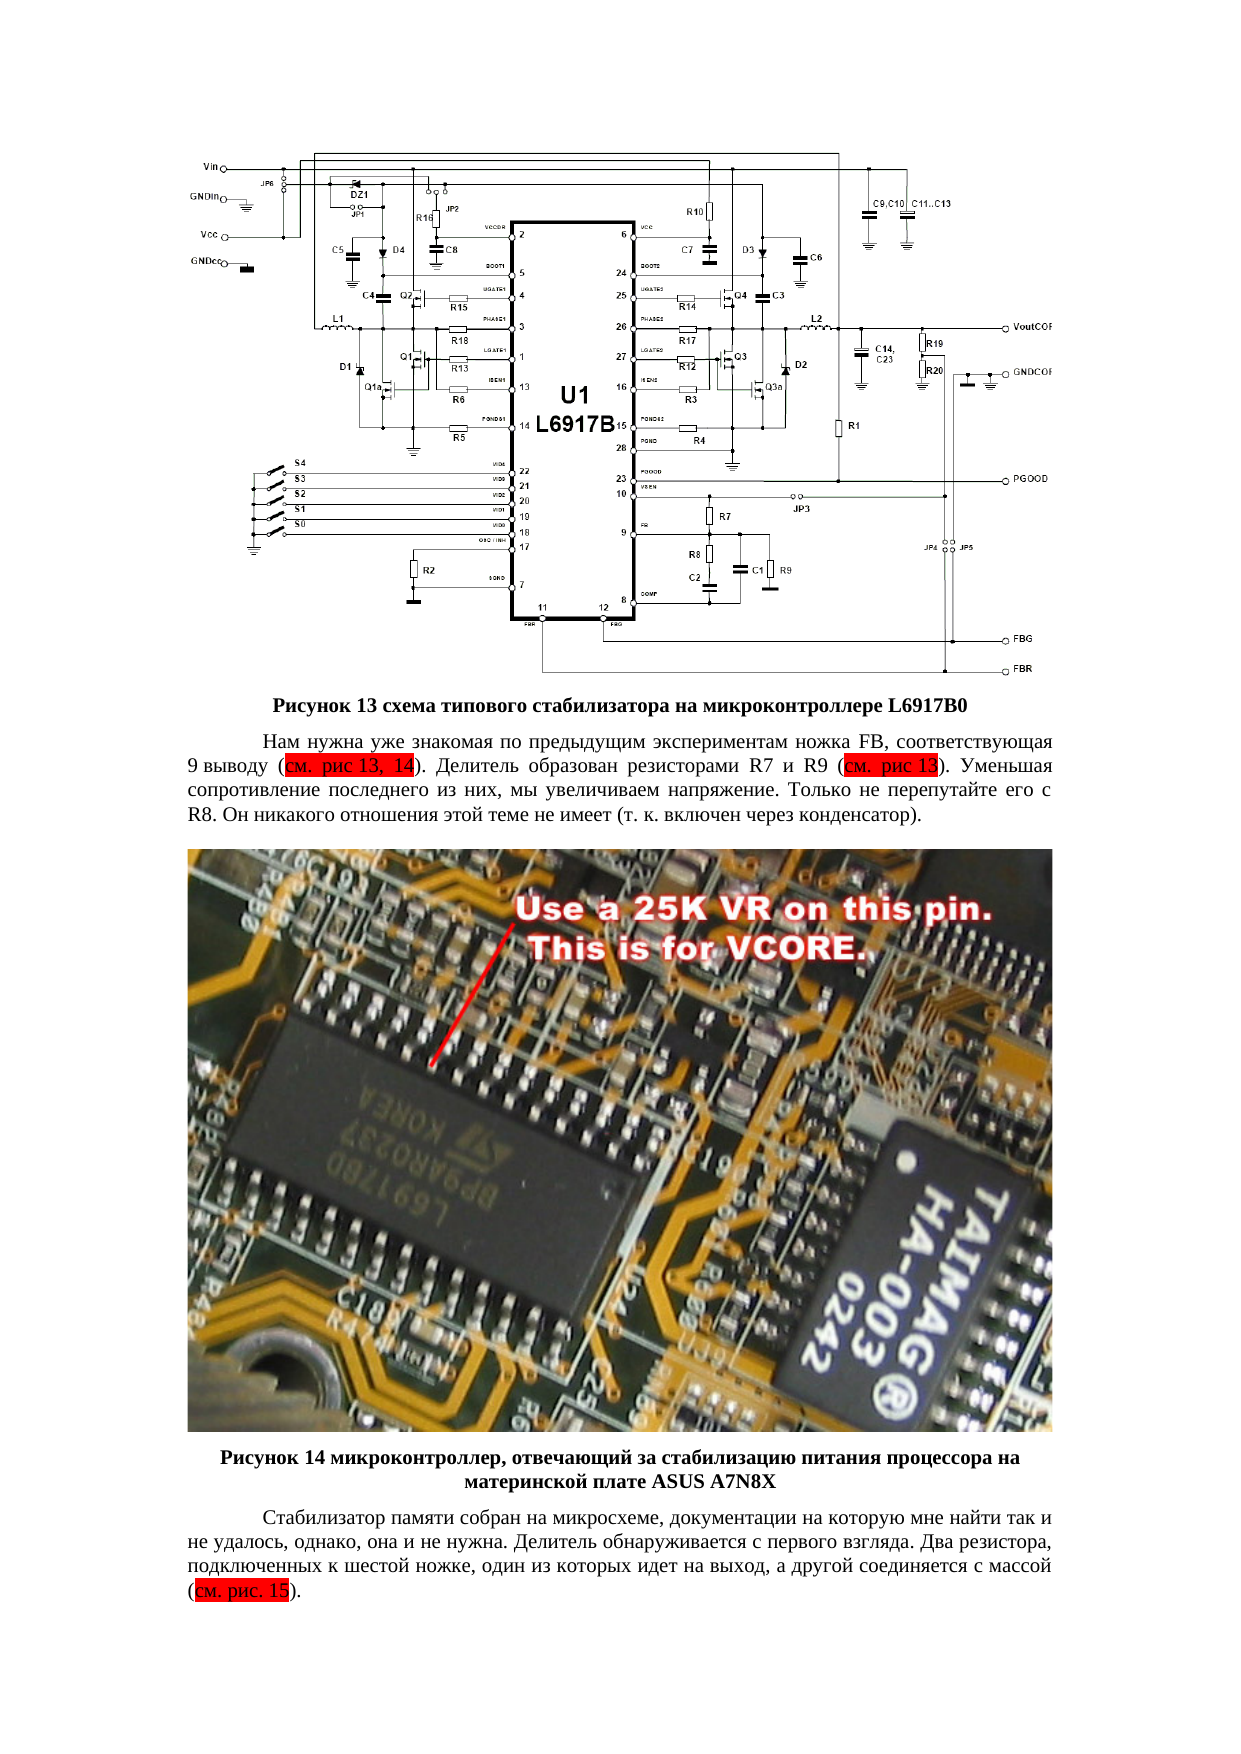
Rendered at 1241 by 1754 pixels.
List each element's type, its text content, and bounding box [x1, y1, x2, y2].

text Стабилизатор памяти собран на микросхеме, документации на которую мне найти так и не удалось, однако, она и не нужна. Делитель обнаруживается с первого взгляда. Два резистора, подключенных к шестой ножке, один из которых идет на выход, а другой соединяется с массой (см. рис. 15). [187, 1505, 1053, 1602]
text Рисунок 14 микроконтроллер, отвечающий за стабилизацию питания процессора на материнской плате ASUS A7N8X [187, 1445, 1053, 1493]
picture [187, 849, 1053, 1432]
picture [188, 150, 1052, 681]
text Нам нужна уже знакомая по предыдущим экспериментам ножка FB, соответствующая 9 выводу (см. рис 13, 14). Делитель образован резисторами R7 и R9 (см. рис 13). Уменьшая сопротивление последнего из них, мы увеличиваем напряжение. Только не перепутайте его с R8. Он никакого отношения этой теме не имеет (т. к. включен через конденсатор). [187, 729, 1053, 826]
text Рисунок 13 схема типового стабилизатора на микроконтроллере L6917B0 [187, 693, 1053, 717]
